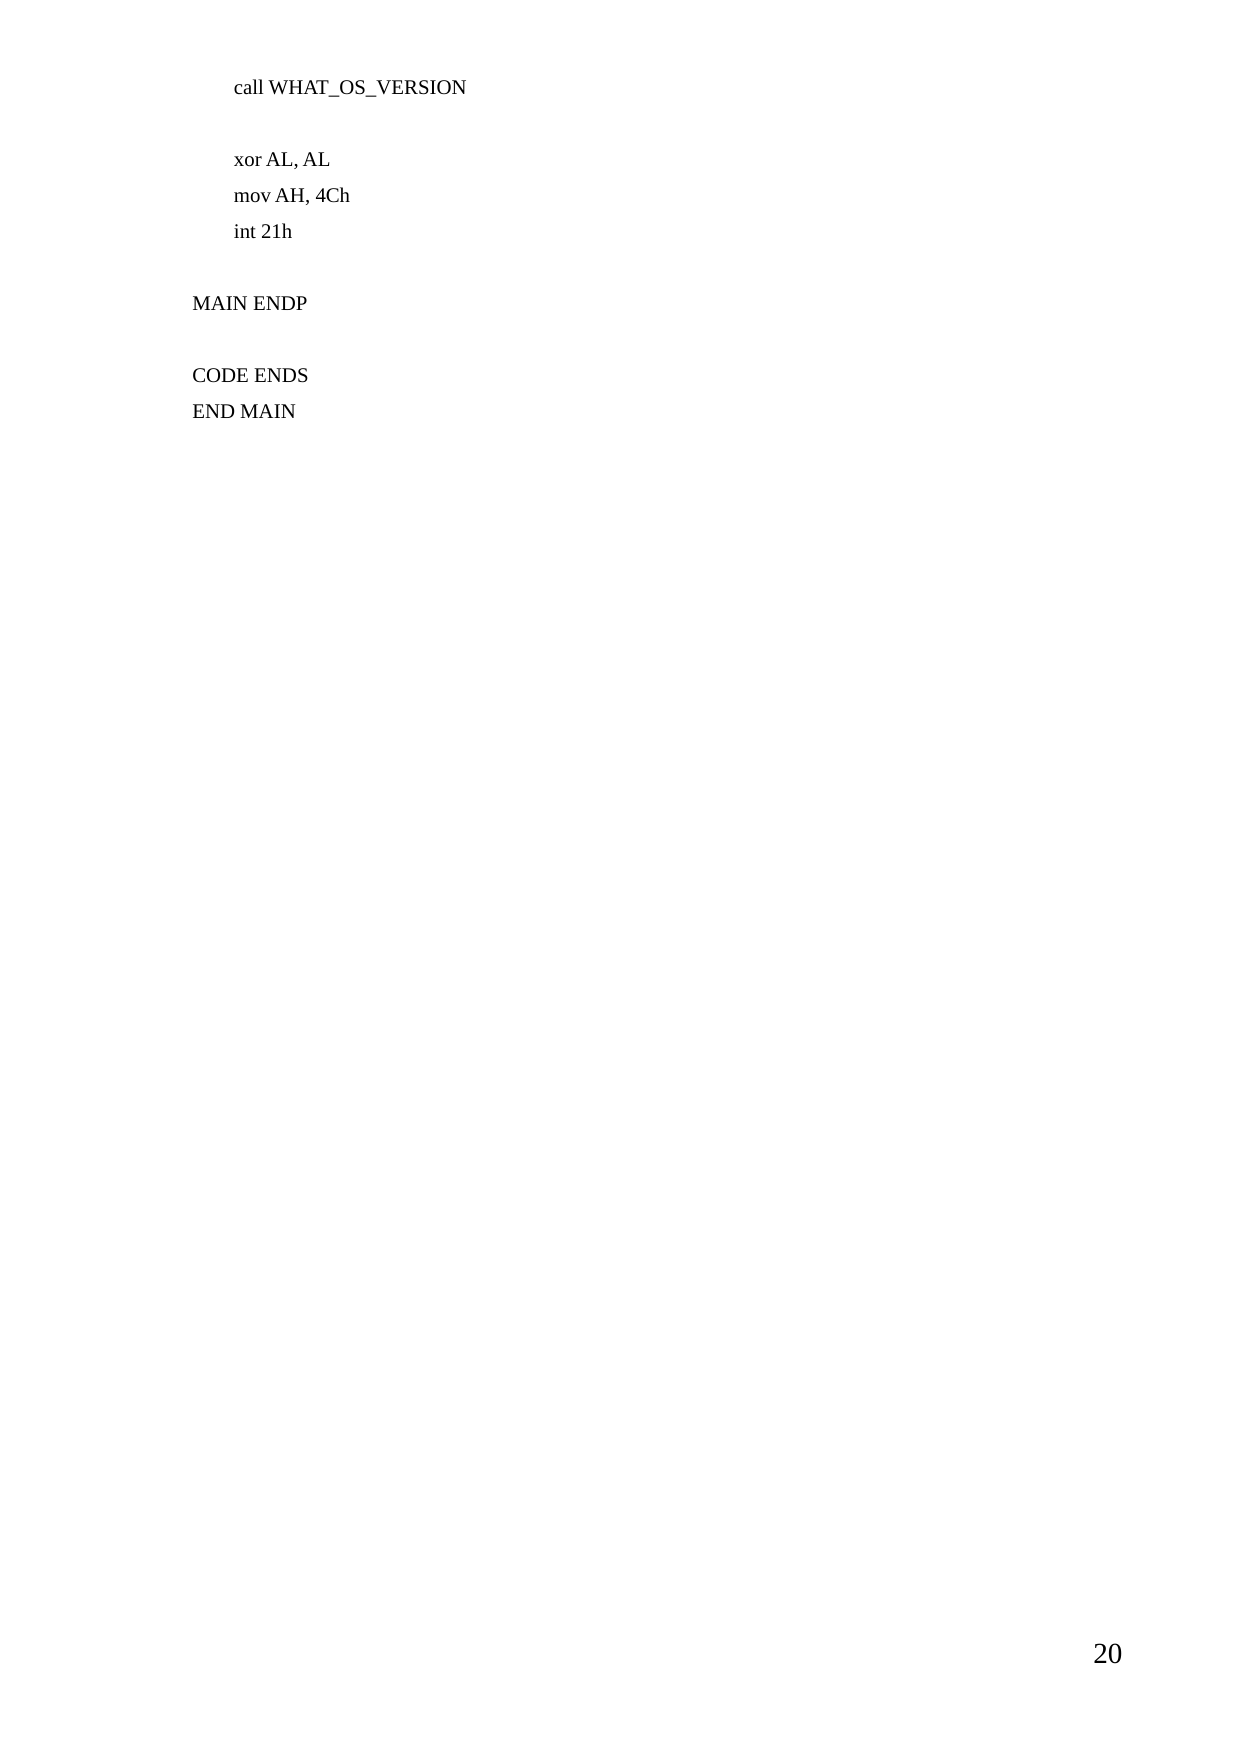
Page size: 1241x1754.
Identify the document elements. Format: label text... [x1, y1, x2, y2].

text mov AH, 4Ch [118, 183, 1122, 207]
text xor AL, AL [118, 147, 1122, 171]
text CODE ENDS [118, 363, 1122, 387]
text call WHAT_OS_VERSION [118, 75, 1122, 99]
text END MAIN [118, 399, 1122, 423]
text MAIN ENDP [118, 291, 1122, 315]
text int 21h [118, 219, 1122, 243]
